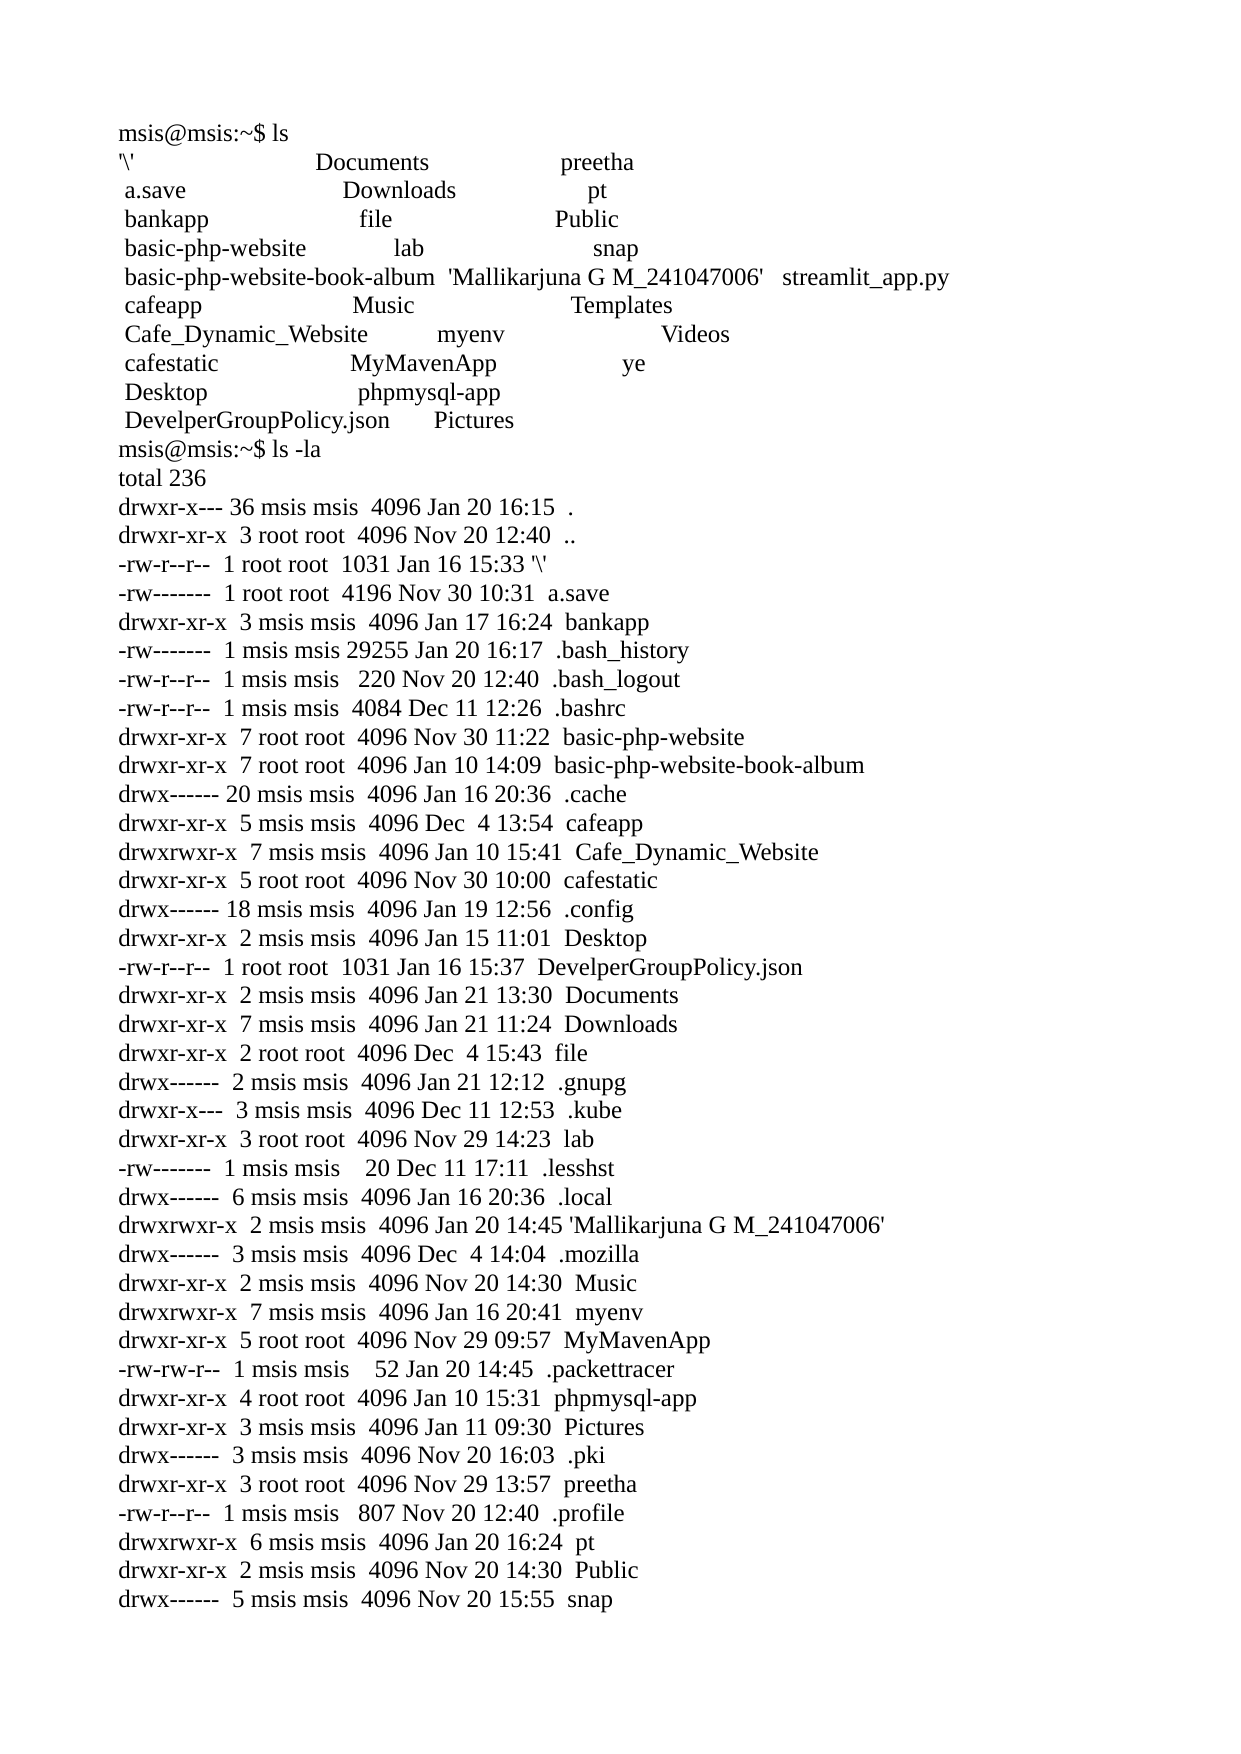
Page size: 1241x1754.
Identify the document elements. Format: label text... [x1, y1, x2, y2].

text drwxr-xr-x 2 msis msis 4096 Nov 20 14:30 Music [118, 1268, 1122, 1297]
text drwxr-xr-x 7 msis msis 4096 Jan 21 11:24 Downloads [118, 1009, 1122, 1038]
text drwxr-x--- 3 msis msis 4096 Dec 11 12:53 .kube [118, 1096, 1122, 1124]
text '\' Documents preetha [118, 147, 1122, 176]
text -rw------- 1 root root 4196 Nov 30 10:31 a.save [118, 578, 1122, 607]
text -rw-r--r-- 1 msis msis 220 Nov 20 12:40 .bash_logout [118, 664, 1122, 693]
text drwxr-xr-x 2 msis msis 4096 Nov 20 14:30 Public [118, 1556, 1122, 1584]
text drwx------ 18 msis msis 4096 Jan 19 12:56 .config [118, 894, 1122, 923]
text drwxr-xr-x 4 root root 4096 Jan 10 15:31 phpmysql-app [118, 1383, 1122, 1412]
text msis@msis:~$ ls [118, 118, 1122, 147]
text msis@msis:~$ ls -la [118, 434, 1122, 463]
text DevelperGroupPolicy.json Pictures [118, 406, 1122, 434]
text -rw------- 1 msis msis 20 Dec 11 17:11 .lesshst [118, 1153, 1122, 1182]
text drwxr-xr-x 2 msis msis 4096 Jan 15 11:01 Desktop [118, 923, 1122, 952]
text -rw-r--r-- 1 msis msis 4084 Dec 11 12:26 .bashrc [118, 693, 1122, 722]
text drwxr-xr-x 7 root root 4096 Jan 10 14:09 basic-php-website-book-album [118, 751, 1122, 779]
text drwx------ 20 msis msis 4096 Jan 16 20:36 .cache [118, 779, 1122, 808]
text drwxr-xr-x 3 msis msis 4096 Jan 11 09:30 Pictures [118, 1412, 1122, 1441]
text drwxr-xr-x 2 msis msis 4096 Jan 21 13:30 Documents [118, 981, 1122, 1009]
text drwx------ 3 msis msis 4096 Dec 4 14:04 .mozilla [118, 1239, 1122, 1268]
text drwxr-xr-x 7 root root 4096 Nov 30 11:22 basic-php-website [118, 722, 1122, 751]
text drwx------ 5 msis msis 4096 Nov 20 15:55 snap [118, 1584, 1122, 1613]
text drwxr-xr-x 3 root root 4096 Nov 29 13:57 preetha [118, 1469, 1122, 1498]
text drwxrwxr-x 7 msis msis 4096 Jan 16 20:41 myenv [118, 1297, 1122, 1326]
text drwxrwxr-x 2 msis msis 4096 Jan 20 14:45 'Mallikarjuna G M_241047006' [118, 1211, 1122, 1239]
text -rw-r--r-- 1 root root 1031 Jan 16 15:37 DevelperGroupPolicy.json [118, 952, 1122, 981]
text bankapp file Public [118, 204, 1122, 233]
text drwxr-xr-x 5 root root 4096 Nov 30 10:00 cafestatic [118, 866, 1122, 894]
text Cafe_Dynamic_Website myenv Videos [118, 319, 1122, 348]
text drwx------ 2 msis msis 4096 Jan 21 12:12 .gnupg [118, 1067, 1122, 1096]
text drwx------ 6 msis msis 4096 Jan 16 20:36 .local [118, 1182, 1122, 1211]
text -rw-rw-r-- 1 msis msis 52 Jan 20 14:45 .packettracer [118, 1354, 1122, 1383]
text basic-php-website-book-album 'Mallikarjuna G M_241047006' streamlit_app.py [118, 262, 1122, 291]
text cafeapp Music Templates [118, 291, 1122, 319]
text -rw-r--r-- 1 msis msis 807 Nov 20 12:40 .profile [118, 1498, 1122, 1527]
text drwxr-xr-x 3 msis msis 4096 Jan 17 16:24 bankapp [118, 607, 1122, 636]
text drwxr-xr-x 3 root root 4096 Nov 29 14:23 lab [118, 1124, 1122, 1153]
text drwxr-xr-x 5 root root 4096 Nov 29 09:57 MyMavenApp [118, 1326, 1122, 1354]
text drwxr-xr-x 5 msis msis 4096 Dec 4 13:54 cafeapp [118, 808, 1122, 837]
text Desktop phpmysql-app [118, 377, 1122, 406]
text total 236 [118, 463, 1122, 492]
text drwxrwxr-x 7 msis msis 4096 Jan 10 15:41 Cafe_Dynamic_Website [118, 837, 1122, 866]
text -rw------- 1 msis msis 29255 Jan 20 16:17 .bash_history [118, 636, 1122, 664]
text a.save Downloads pt [118, 176, 1122, 204]
text drwxr-xr-x 2 root root 4096 Dec 4 15:43 file [118, 1038, 1122, 1067]
text basic-php-website lab snap [118, 233, 1122, 262]
text -rw-r--r-- 1 root root 1031 Jan 16 15:33 '\' [118, 549, 1122, 578]
text drwx------ 3 msis msis 4096 Nov 20 16:03 .pki [118, 1441, 1122, 1469]
text drwxrwxr-x 6 msis msis 4096 Jan 20 16:24 pt [118, 1527, 1122, 1556]
text cafestatic MyMavenApp ye [118, 348, 1122, 377]
text drwxr-x--- 36 msis msis 4096 Jan 20 16:15 . [118, 492, 1122, 521]
text drwxr-xr-x 3 root root 4096 Nov 20 12:40 .. [118, 521, 1122, 549]
